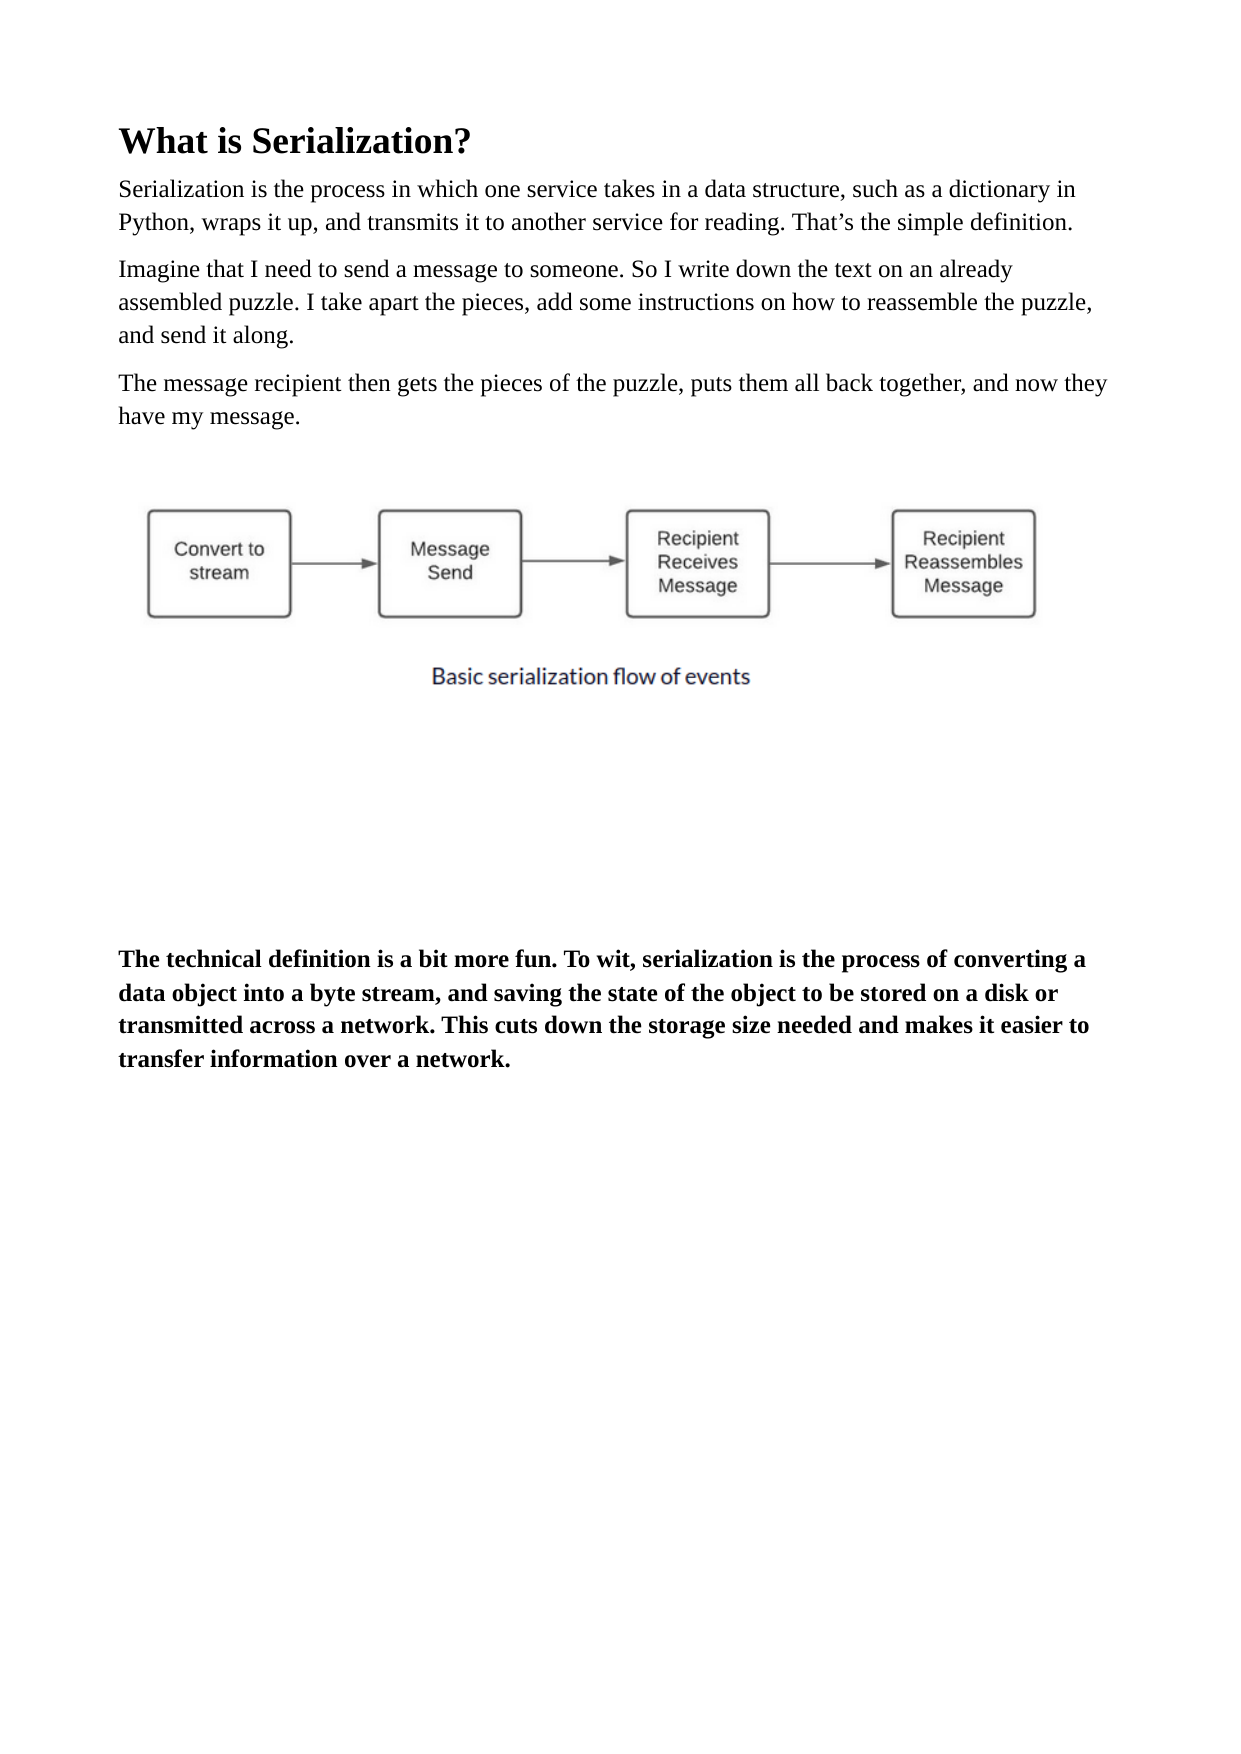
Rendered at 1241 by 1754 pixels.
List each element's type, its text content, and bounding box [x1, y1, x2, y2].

text Imagine that I need to send a message to someone. So I write down the text on an already assembled puzzle. I take apart the pieces, add some instructions on how to reassemble the puzzle, and send it along. [118, 254, 1122, 349]
picture [118, 448, 1123, 750]
text Serialization is the process in which one service takes in a data structure, such as a dictionary in Python, wraps it up, and transmits it to another service for reading. That’s the simple definition. [118, 174, 1122, 236]
text The technical definition is a bit more fun. To wit, serialization is the process of converting a data object into a byte stream, and saving the state of the object to be stored on a disk or transmitted across a network. This cuts down the storage size needed and makes it easier to transfer information over a network. [118, 944, 1122, 1072]
text The message recipient then gets the pieces of the puzzle, puts them all back together, and now they have my message. [118, 368, 1122, 430]
subtitle What is Serialization? [118, 118, 1122, 161]
